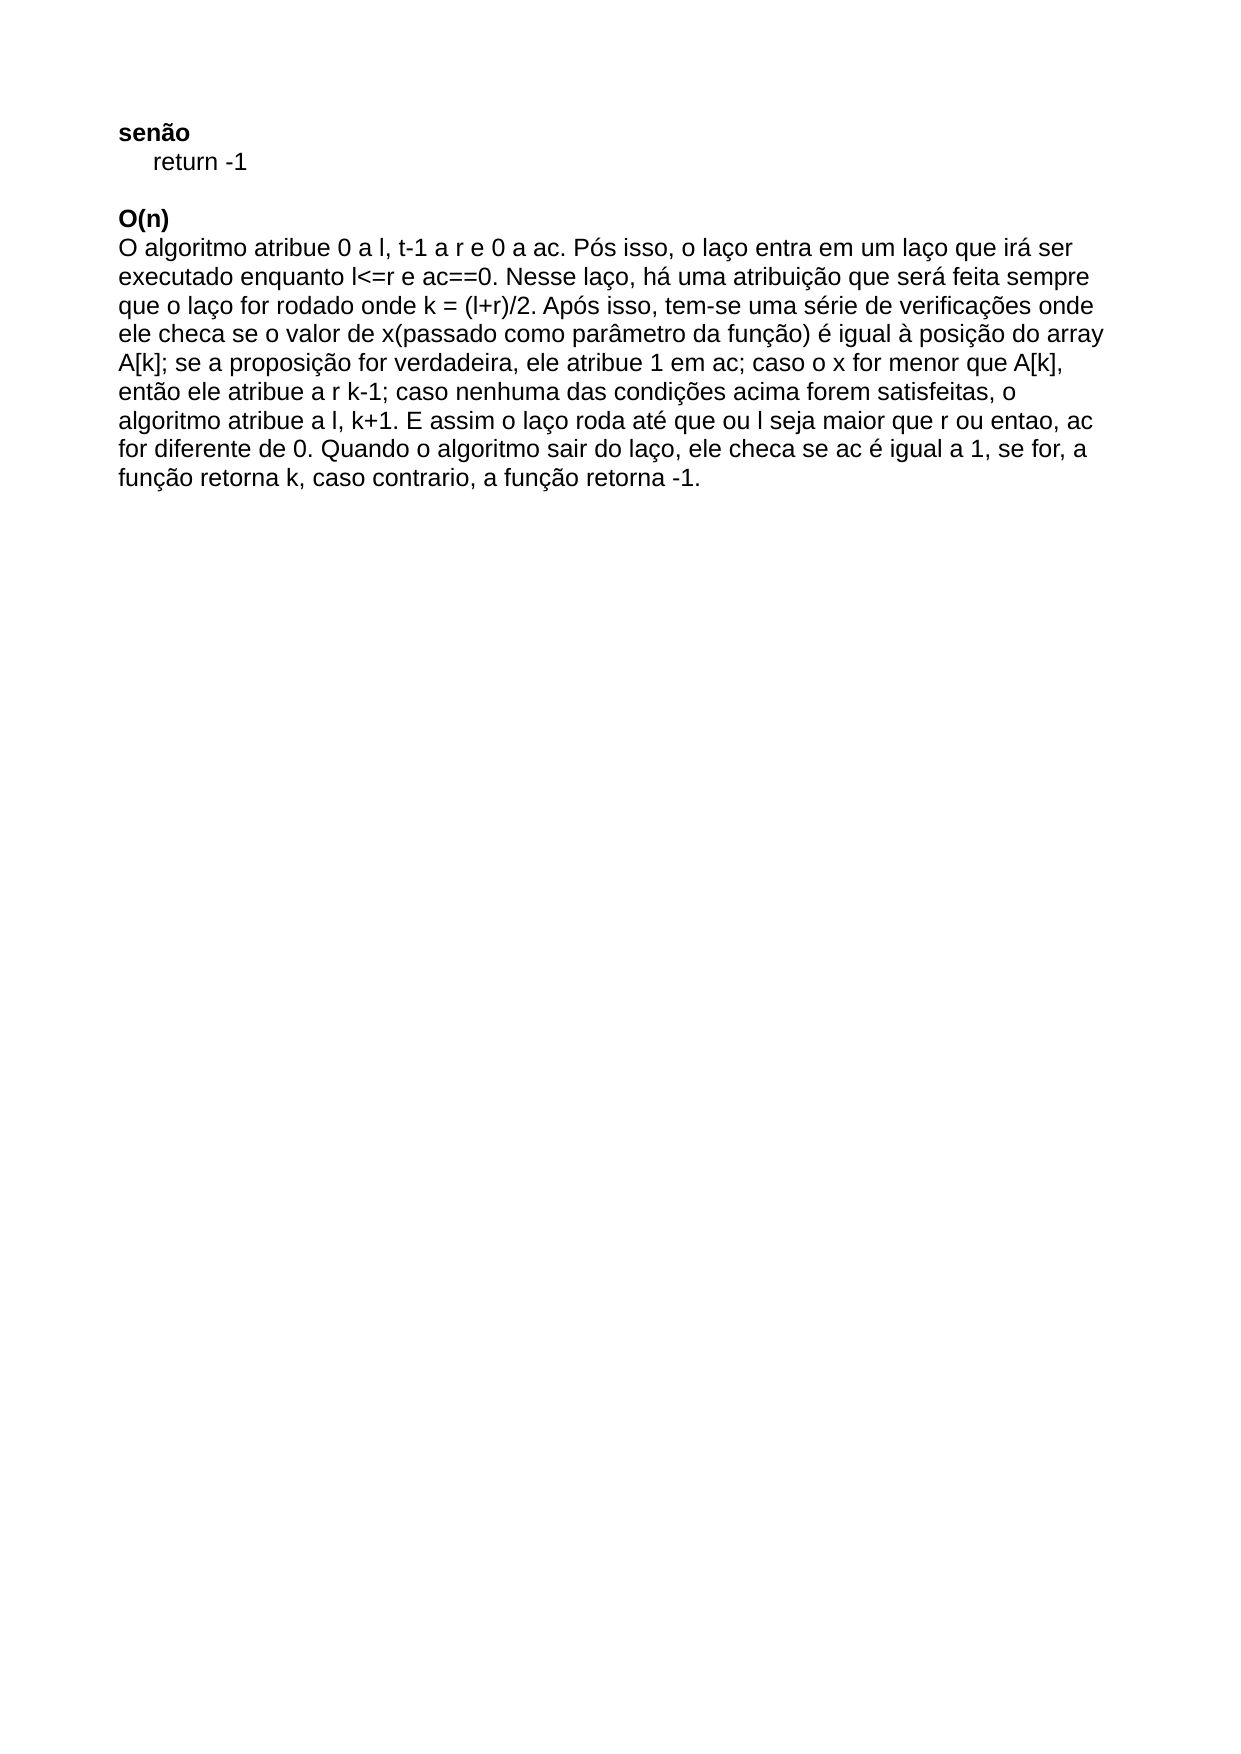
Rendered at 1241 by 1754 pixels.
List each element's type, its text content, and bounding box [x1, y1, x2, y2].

text return -1 [118, 147, 1122, 176]
text O(n) [118, 204, 1122, 233]
text O algoritmo atribue 0 a l, t-1 a r e 0 a ac. Pós isso, o laço entra em um laço que irá ser executado enquanto l<=r e ac==0. Nesse laço, há uma atribuição que será feita sempre que o laço for rodado onde k = (l+r)/2. Após isso, tem-se uma série de verificações onde ele checa se o valor de x(passado como parâmetro da função) é igual à posição do array A[k]; se a proposição for verdadeira, ele atribue 1 em ac; caso o x for menor que A[k], então ele atribue a r k-1; caso nenhuma das condições acima forem satisfeitas, o algoritmo atribue a l, k+1. E assim o laço roda até que ou l seja maior que r ou entao, ac for diferente de 0. Quando o algoritmo sair do laço, ele checa se ac é igual a 1, se for, a função retorna k, caso contrario, a função retorna -1. [118, 233, 1122, 492]
text senão [118, 118, 1122, 147]
